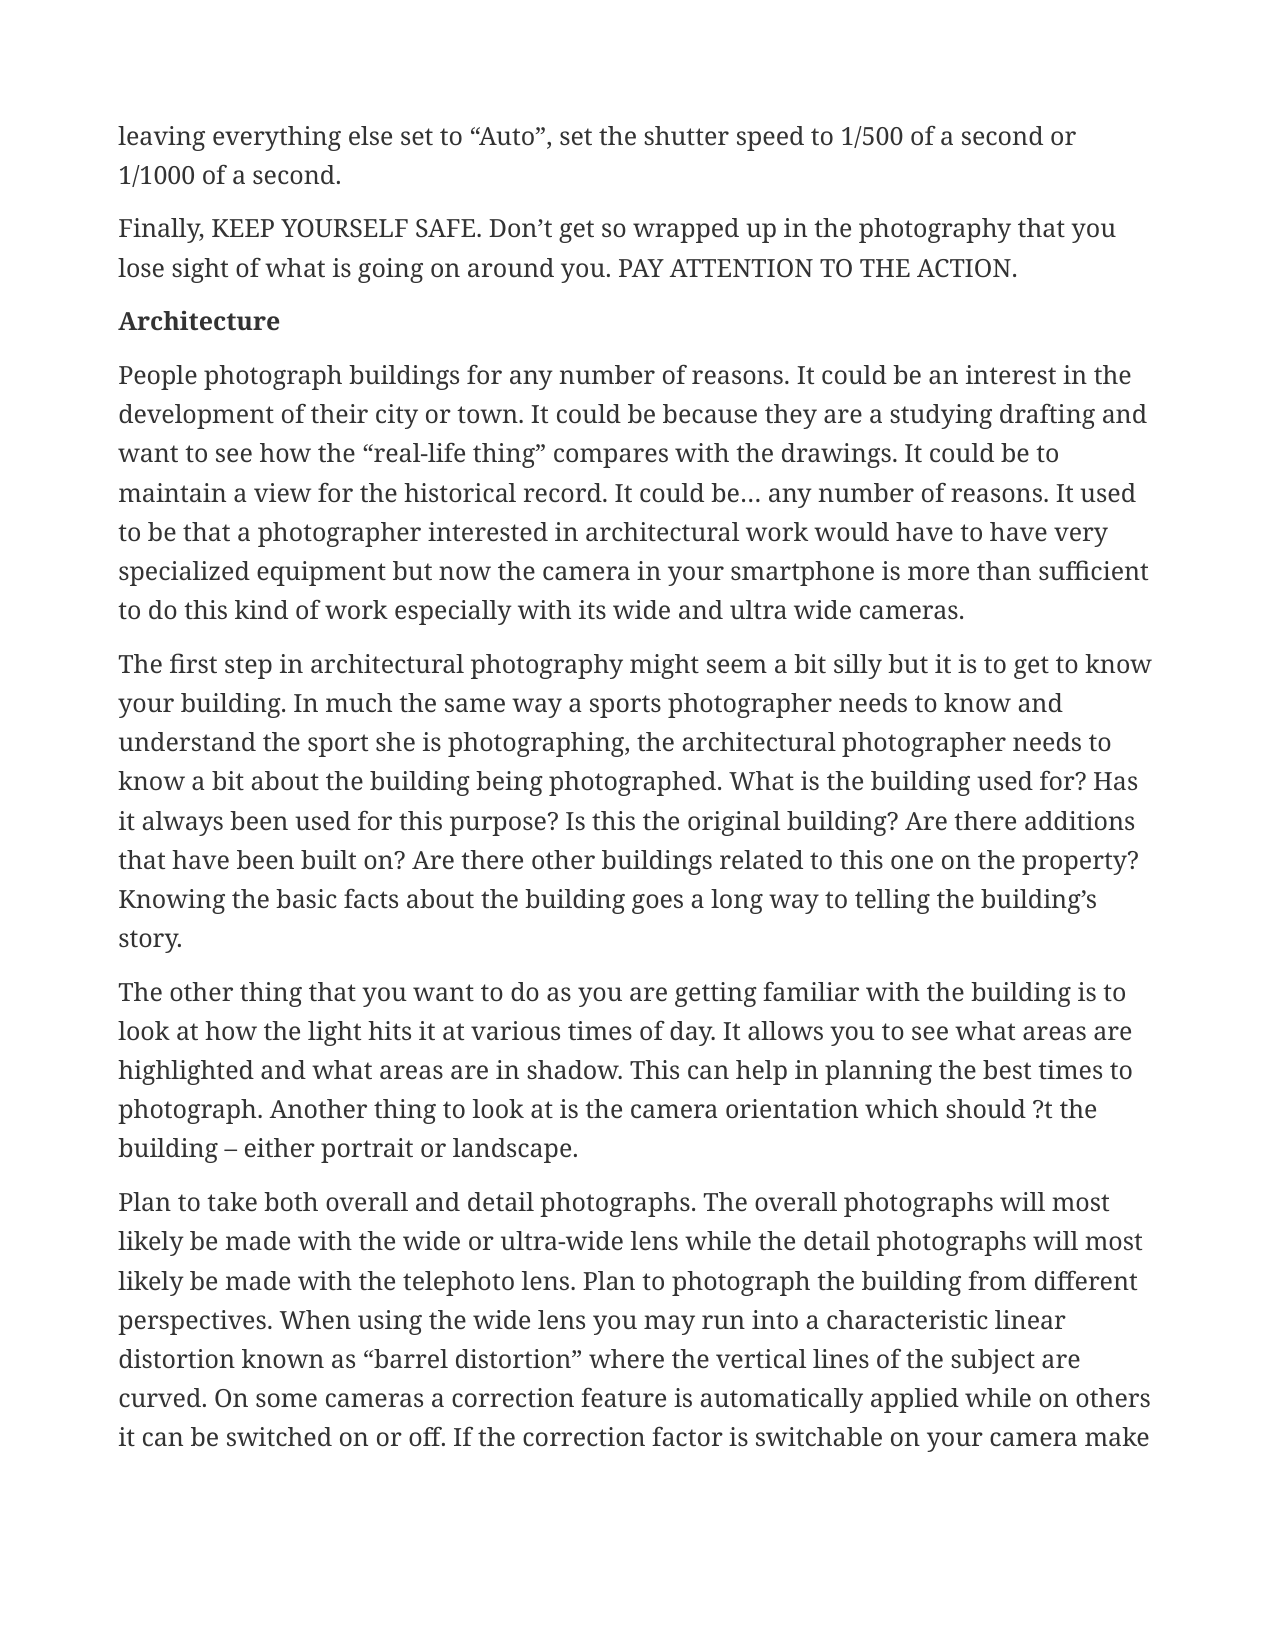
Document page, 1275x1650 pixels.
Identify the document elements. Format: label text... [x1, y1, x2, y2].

text The other thing that you want to do as you are getting familiar with the building is to look at how the light hits it at various times of day. It allows you to see what areas are highlighted and what areas are in shadow. This can help in planning the best times to photograph. Another thing to look at is the camera orientation which should ?t the building – either portrait or landscape. [118, 974, 1157, 1165]
text Architecture [118, 304, 1157, 338]
text Finally, KEEP YOURSELF SAFE. Don’t get so wrapped up in the photography that you lose sight of what is going on around you. PAY ATTENTION TO THE ACTION. [118, 211, 1157, 284]
text People photograph buildings for any number of reasons. It could be an interest in the development of their city or town. It could be because they are a studying drafting and want to see how the “real-life thing” compares with the drawings. It could be to maintain a view for the historical record. It could be… any number of reasons. It used to be that a photographer interested in architectural work would have to have very specialized equipment but now the camera in your smartphone is more than sufficient to do this kind of work especially with its wide and ultra wide cameras. [118, 358, 1157, 627]
text The first step in architectural photography might seem a bit silly but it is to get to know your building. In much the same way a sports photographer needs to know and understand the sport she is photographing, the architectural photographer needs to know a bit about the building being photographed. What is the building used for? Has it always been used for this purpose? Is this the original building? Are there additions that have been built on? Are there other buildings related to this one on the property? Knowing the basic facts about the building goes a long way to telling the building’s story. [118, 646, 1157, 955]
text leaving everything else set to “Auto”, set the shutter speed to 1/500 of a second or 1/1000 of a second. [118, 118, 1157, 191]
text Plan to take both overall and detail photographs. The overall photographs will most likely be made with the wide or ultra-wide lens while the detail photographs will most likely be made with the telephoto lens. Plan to photograph the building from different perspectives. When using the wide lens you may run into a characteristic linear distortion known as “barrel distortion” where the vertical lines of the subject are curved. On some cameras a correction feature is automatically applied while on others it can be switched on or off. If the correction factor is switchable on your camera make [118, 1185, 1157, 1454]
